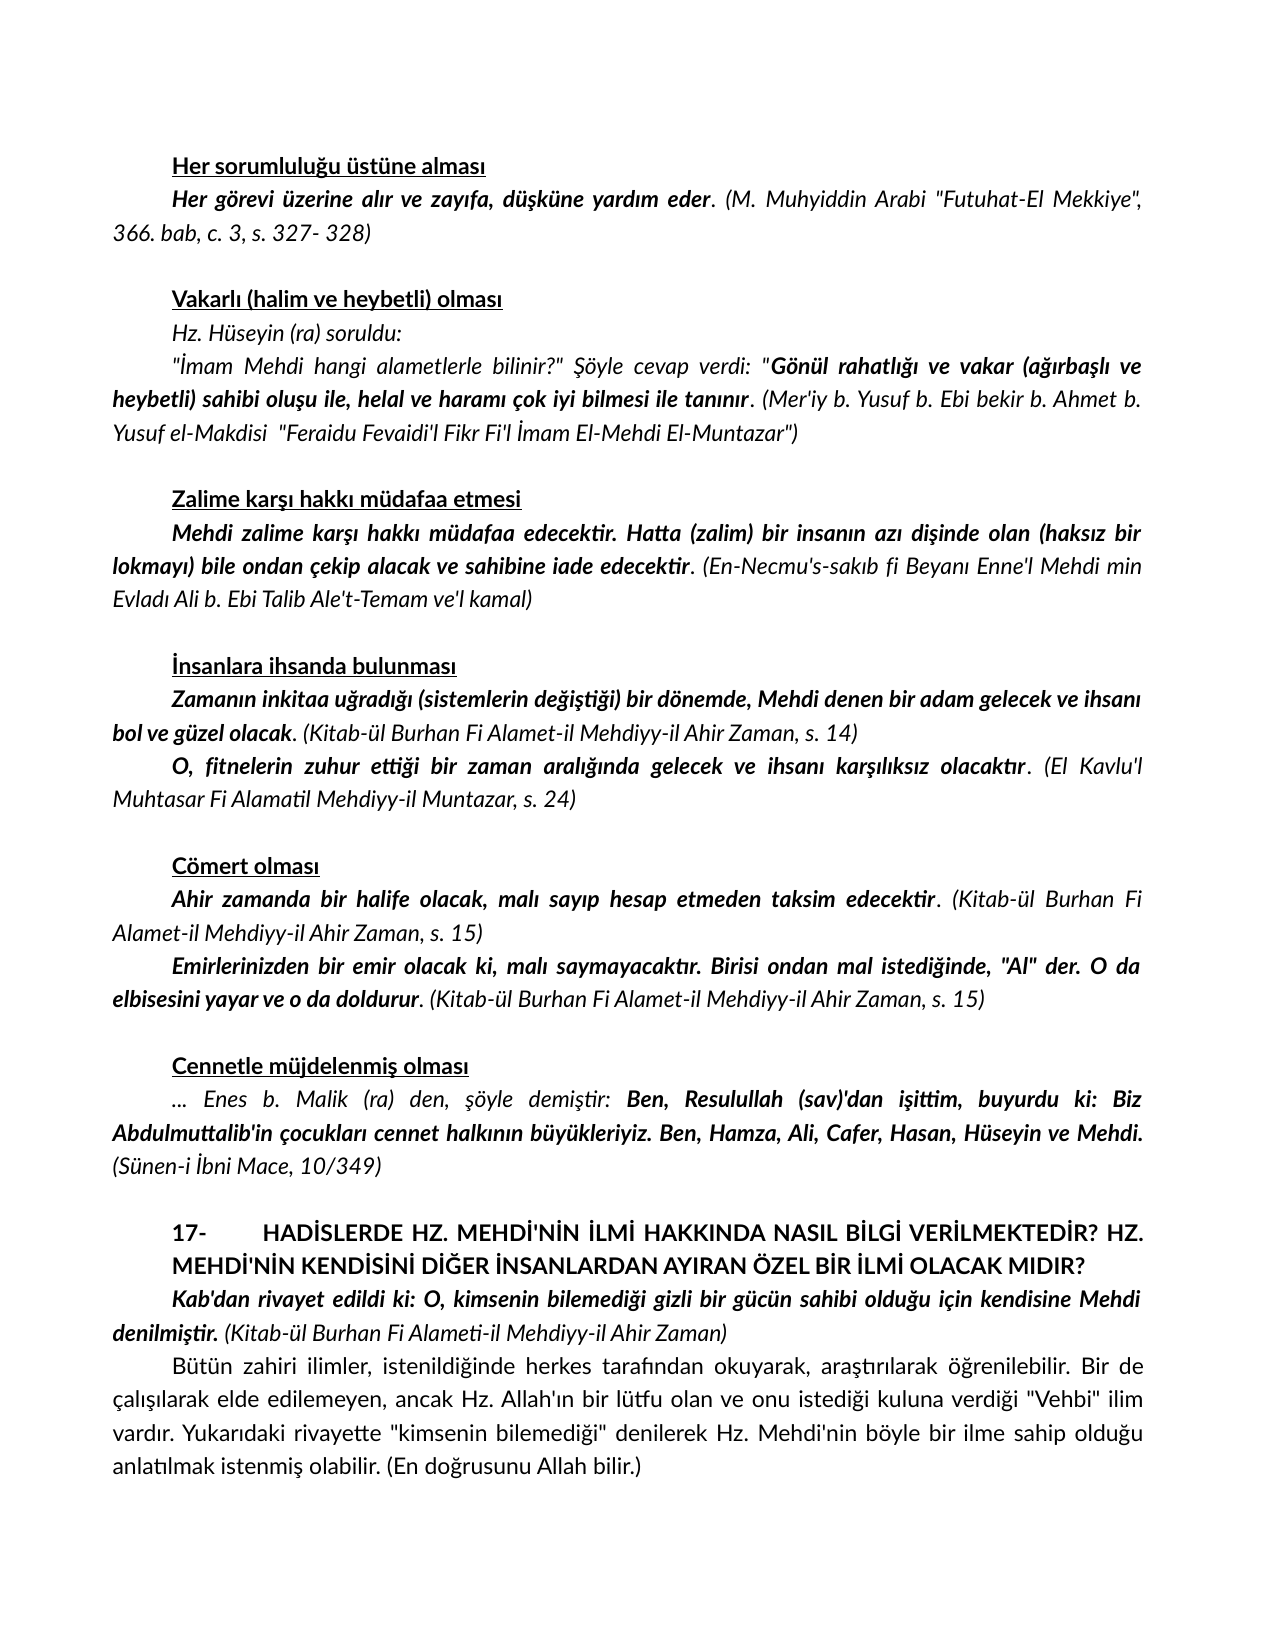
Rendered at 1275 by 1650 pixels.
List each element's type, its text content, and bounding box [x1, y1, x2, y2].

text Hz. Hüseyin (ra) soruldu: [112, 314, 1145, 348]
text ... Enes b. Malik (ra) den, şöyle demiştir: Ben, Resulullah (sav)'dan işittim, buyurdu ki: Biz Abdulmuttalib'in çocukları cennet halkının büyükleriyiz. Ben, Hamza, Ali, Cafer, Hasan, Hüseyin ve Mehdi. (Sünen-i İbni Mace, 10/349) [112, 1081, 1145, 1181]
text Her görevi üzerine alır ve zayıfa, düşküne yardım eder. (M. Muhyiddin Arabi "Futuhat-El Mekkiye", 366. bab, c. 3, s. 327- 328) [112, 181, 1145, 248]
text Zalime karşı hakkı müdafaa etmesi [112, 481, 1145, 514]
text Her sorumluluğu üstüne alması [112, 148, 1145, 181]
text Kab'dan rivayet edildi ki: O, kimsenin bilemediği gizli bir gücün sahibi olduğu için kendisine Mehdi denilmiştir. (Kitab-ül Burhan Fi Alameti-il Mehdiyy-il Ahir Zaman) [112, 1281, 1145, 1348]
text Cömert olması [112, 848, 1145, 881]
text Cennetle müjdelenmiş olması [112, 1048, 1145, 1081]
text Vakarlı (halim ve heybetli) olması [112, 281, 1145, 314]
text Ahir zamanda bir halife olacak, malı sayıp hesap etmeden taksim edecektir. (Kitab-ül Burhan Fi Alamet-il Mehdiyy-il Ahir Zaman, s. 15) [112, 881, 1145, 948]
text Bütün zahiri ilimler, istenildiğinde herkes tarafından okuyarak, araştırılarak öğrenilebilir. Bir de çalışılarak elde edilemeyen, ancak Hz. Allah'ın bir lütfu olan ve onu istediği kuluna verdiği "Vehbi" ilim vardır. Yukarıdaki rivayette "kimsenin bilemediği" denilerek Hz. Mehdi'nin böyle bir ilme sahip olduğu anlatılmak istenmiş olabilir. (En doğrusunu Allah bilir.) [112, 1348, 1145, 1481]
text 17- HADİSLERDE HZ. MEHDİ'NİN İLMİ HAKKINDA NASIL BİLGİ VERİLMEKTEDİR? HZ. MEHDİ'NİN KENDİSİNİ DİĞER İNSANLARDAN AYIRAN ÖZEL BİR İLMİ OLACAK MIDIR? [172, 1214, 1145, 1281]
text Mehdi zalime karşı hakkı müdafaa edecektir. Hatta (zalim) bir insanın azı dişinde olan (haksız bir lokmayı) bile ondan çekip alacak ve sahibine iade edecektir. (En-Necmu's-sakıb fi Beyanı Enne'l Mehdi min Evladı Ali b. Ebi Talib Ale't-Temam ve'l kamal) [112, 514, 1145, 614]
text İnsanlara ihsanda bulunması [112, 648, 1145, 681]
text Emirlerinizden bir emir olacak ki, malı saymayacaktır. Birisi ondan mal istediğinde, "Al" der. O da elbisesini yayar ve o da doldurur. (Kitab-ül Burhan Fi Alamet-il Mehdiyy-il Ahir Zaman, s. 15) [112, 948, 1145, 1014]
text Zamanın inkitaa uğradığı (sistemlerin değiştiği) bir dönemde, Mehdi denen bir adam gelecek ve ihsanı bol ve güzel olacak. (Kitab-ül Burhan Fi Alamet-il Mehdiyy-il Ahir Zaman, s. 14) [112, 681, 1145, 748]
text O, fitnelerin zuhur ettiği bir zaman aralığında gelecek ve ihsanı karşılıksız olacaktır. (El Kavlu'l Muhtasar Fi Alamatil Mehdiyy-il Muntazar, s. 24) [112, 748, 1145, 814]
text "İmam Mehdi hangi alametlerle bilinir?" Şöyle cevap verdi: "Gönül rahatlığı ve vakar (ağırbaşlı ve heybetli) sahibi oluşu ile, helal ve haramı çok iyi bilmesi ile tanınır. (Mer'iy b. Yusuf b. Ebi bekir b. Ahmet b. Yusuf el-Makdisi "Feraidu Fevaidi'l Fikr Fi'l İmam El-Mehdi El-Muntazar") [112, 348, 1145, 448]
